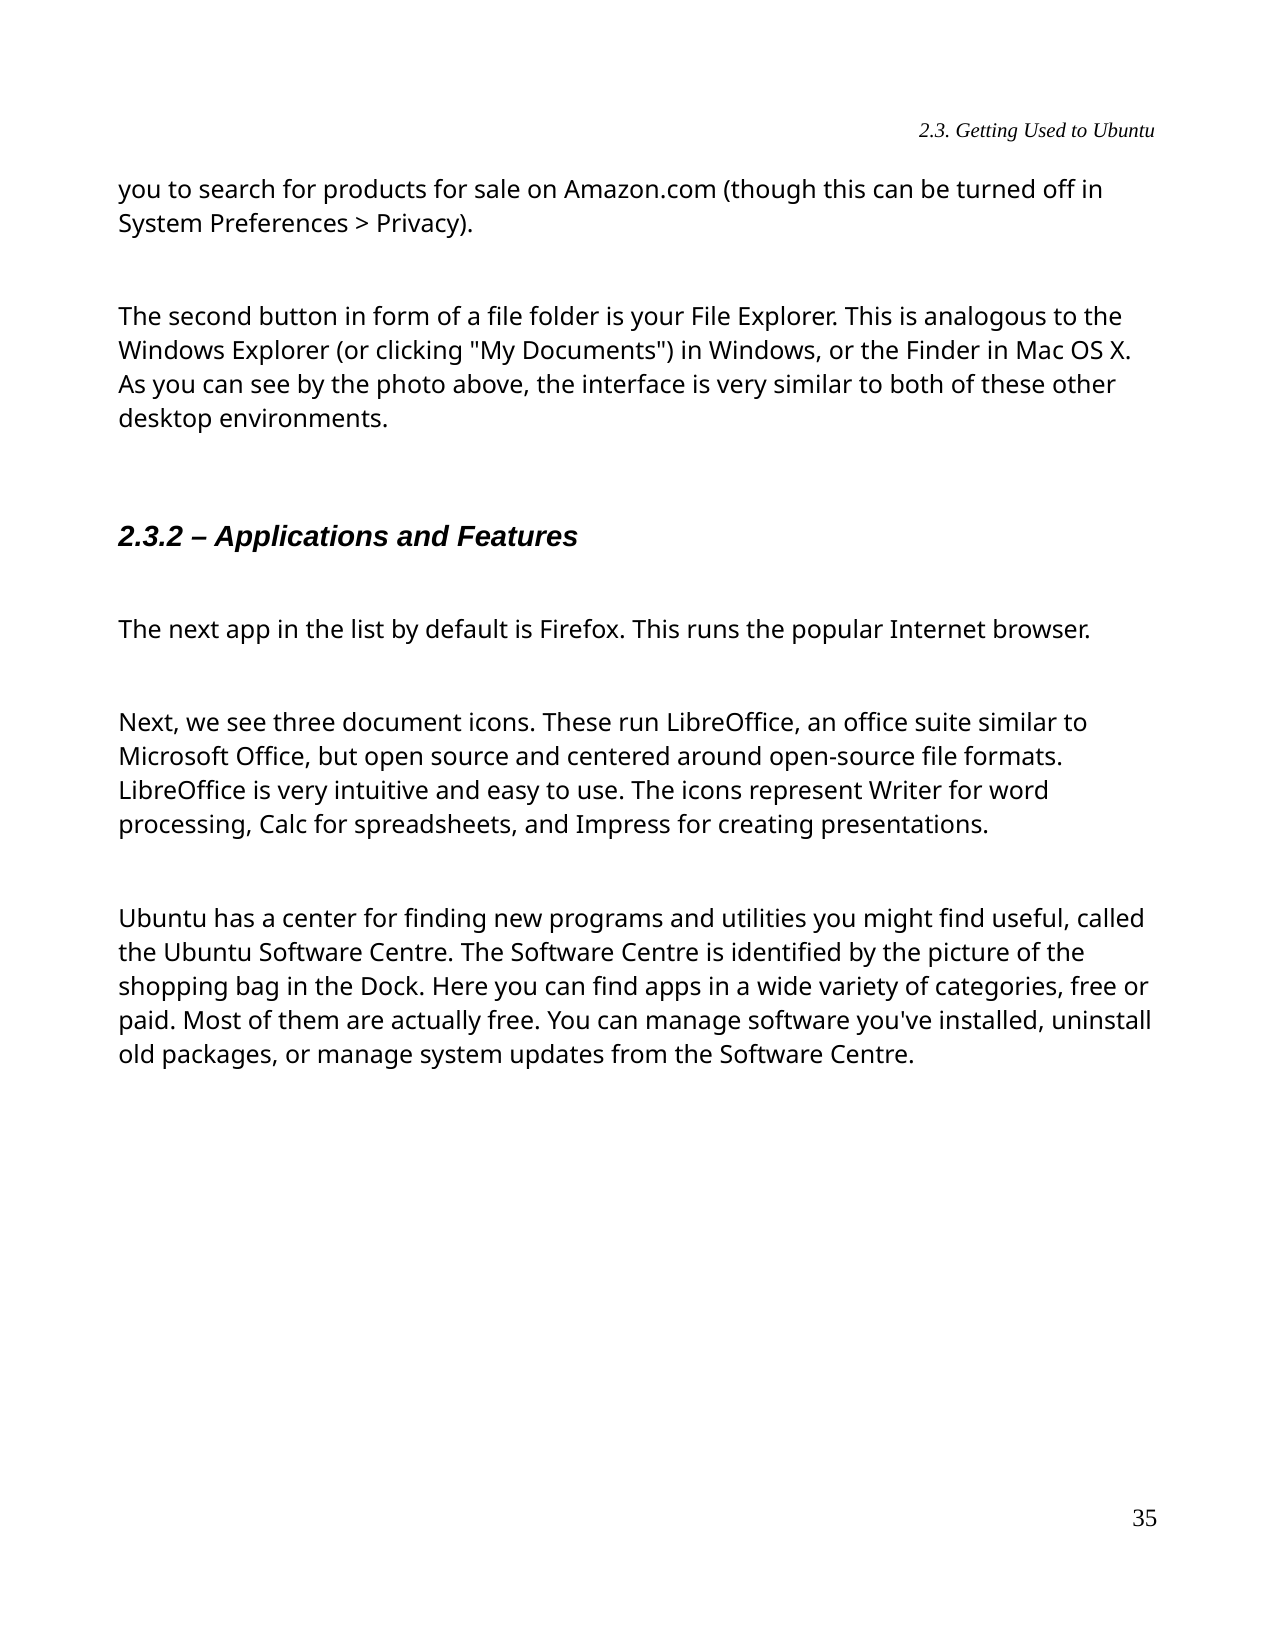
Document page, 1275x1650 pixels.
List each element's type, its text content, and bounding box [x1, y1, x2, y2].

subtitle 2.3.2 – Applications and Features [118, 519, 1157, 553]
text The second button in form of a file folder is your File Explorer. This is analogous to the Windows Explorer (or clicking "My Documents") in Windows, or the Finder in Mac OS X. As you can see by the photo above, the interface is very similar to both of these other desktop environments. [118, 299, 1157, 435]
text The next app in the list by default is Firefox. This runs the popular Internet browser. [118, 612, 1157, 646]
text Next, we see three document icons. These run LibreOffice, an office suite similar to Microsoft Office, but open source and centered around open-source file formats. LibreOffice is very intuitive and easy to use. The icons represent Writer for word processing, Calc for spreadsheets, and Impress for creating presentations. [118, 705, 1157, 841]
text you to search for products for sale on Amazon.com (though this can be turned off in System Preferences > Privacy). [118, 172, 1157, 240]
text Ubuntu has a center for finding new programs and utilities you might find useful, called the Ubuntu Software Centre. The Software Centre is identified by the picture of the shopping bag in the Dock. Here you can find apps in a wide variety of categories, free or paid. Most of them are actually free. You can manage software you've installed, uninstall old packages, or manage system updates from the Software Centre. [118, 900, 1157, 1071]
